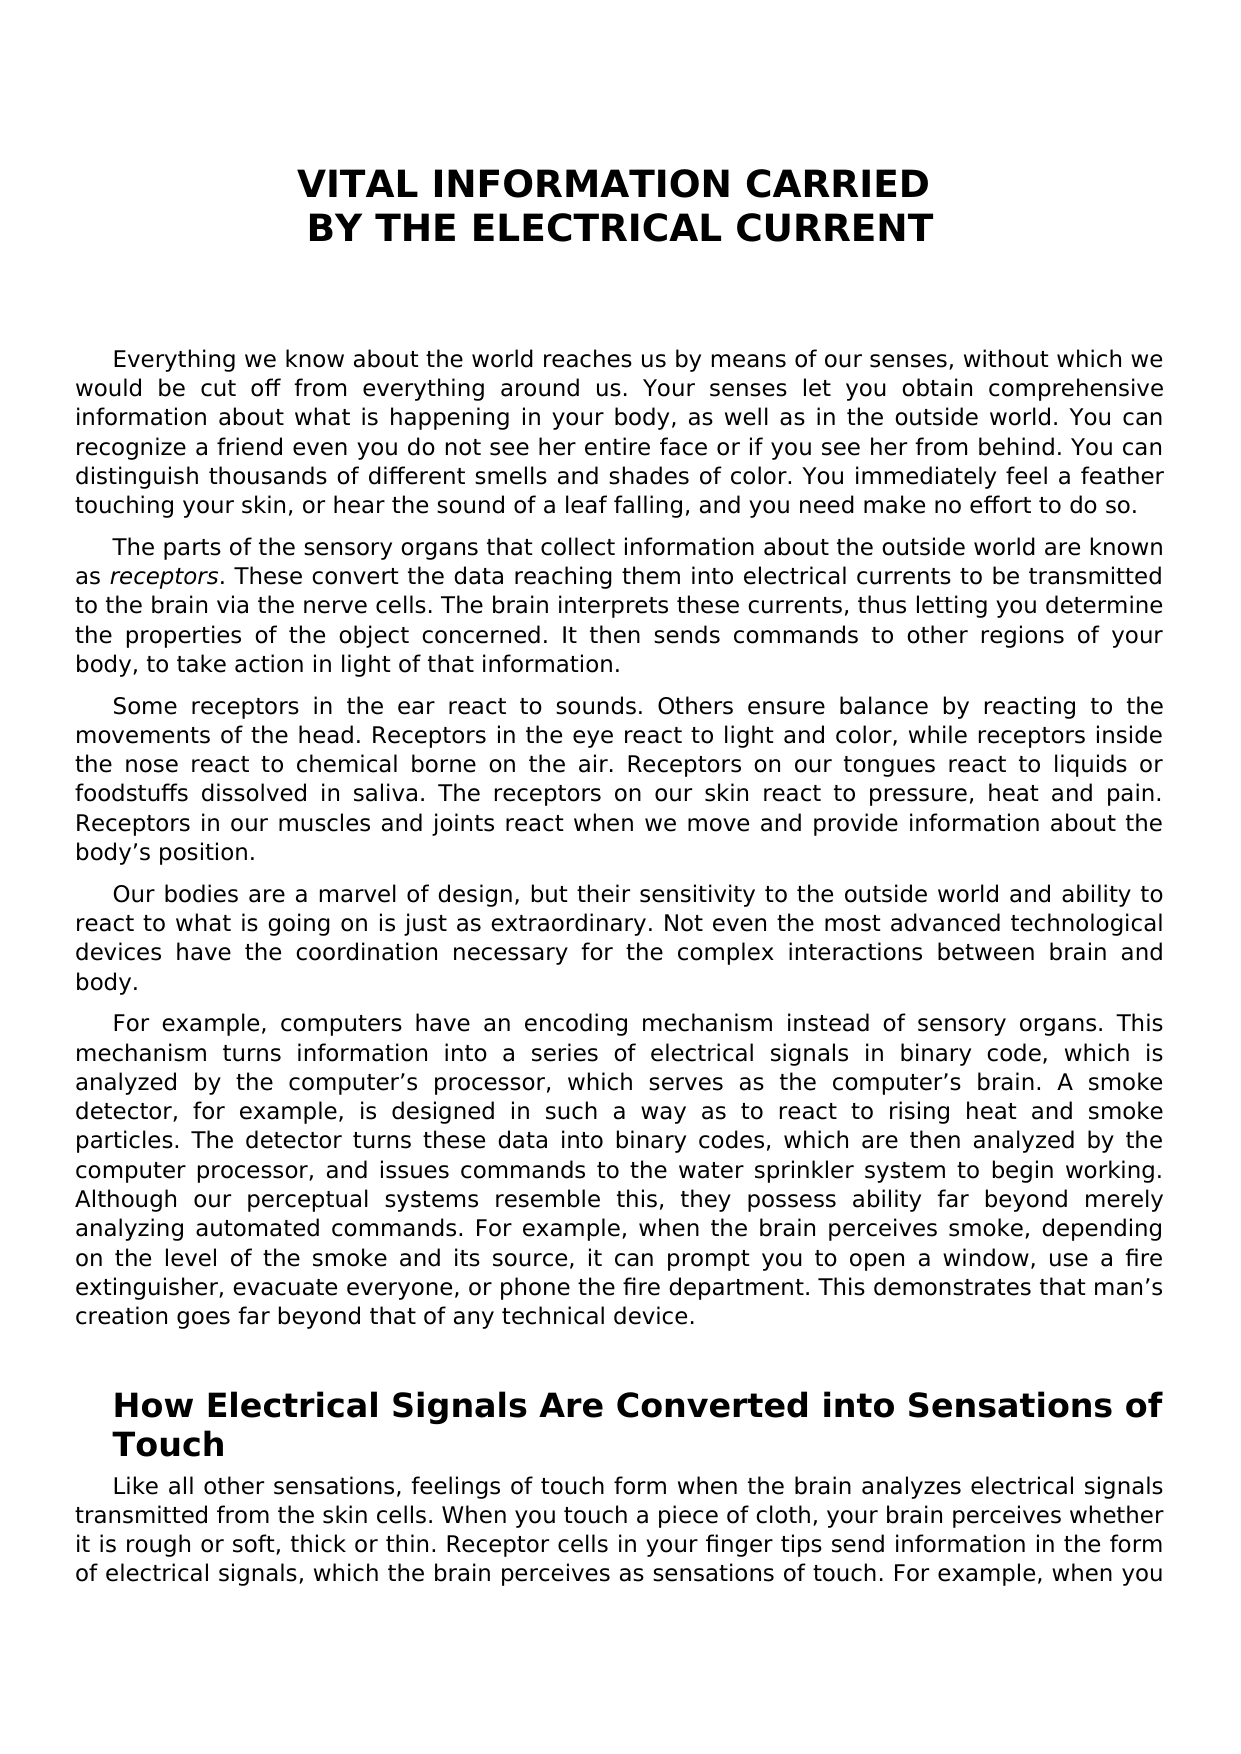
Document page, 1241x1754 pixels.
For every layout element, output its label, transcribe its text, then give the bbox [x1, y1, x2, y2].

text Our bodies are a marvel of design, but their sensitivity to the outside world and ability to react to what is going on is just as extraordinary. Not even the most advanced technological devices have the coordination necessary for the complex interactions between brain and body. [75, 881, 1165, 995]
text Like all other sensations, feelings of touch form when the brain analyzes electrical signals transmitted from the skin cells. When you touch a piece of cloth, your brain perceives whether it is rough or soft, thick or thin. Receptor cells in your finger tips send information in the form of electrical signals, which the brain perceives as sensations of touch. For example, when you [75, 1473, 1165, 1587]
text Some receptors in the ear react to sounds. Others ensure balance by reacting to the movements of the head. Receptors in the eye react to light and color, while receptors inside the nose react to chemical borne on the air. Receptors on our tongues react to liquids or foodstuffs dissolved in saliva. The receptors on our skin react to pressure, heat and pain. Receptors in our muscles and joints react when we move and provide information about the body’s position. [75, 693, 1165, 866]
subtitle How Electrical Signals Are Converted into Sensations of Touch [112, 1387, 1165, 1464]
text Everything we know about the world reaches us by means of our senses, without which we would be cut off from everything around us. Your senses let you obtain comprehensive information about what is happening in your body, as well as in the outside world. You can recognize a friend even you do not see her entire face or if you see her from behind. You can distinguish thousands of different smells and shades of color. You immediately feel a feather touching your skin, or hear the sound of a leaf falling, and you need make no effort to do so. [75, 346, 1165, 519]
subtitle VITAL INFORMATION CARRIED BY THE ELECTRICAL CURRENT [75, 162, 1165, 250]
text The parts of the sensory organs that collect information about the outside world are known as receptors. These convert the data reaching them into electrical currents to be transmitted to the brain via the nerve cells. The brain interprets these currents, thus letting you determine the properties of the object concerned. It then sends commands to other regions of your body, to take action in light of that information. [75, 534, 1165, 678]
text For example, computers have an encoding mechanism instead of sensory organs. This mechanism turns information into a series of electrical signals in binary code, which is analyzed by the computer’s processor, which serves as the computer’s brain. A smoke detector, for example, is designed in such a way as to react to rising heat and smoke particles. The detector turns these data into binary codes, which are then analyzed by the computer processor, and issues commands to the water sprinkler system to begin working. Although our perceptual systems resemble this, they possess ability far beyond merely analyzing automated commands. For example, when the brain perceives smoke, depending on the level of the smoke and its source, it can prompt you to open a window, use a fire extinguisher, evacuate everyone, or phone the fire department. This demonstrates that man’s creation goes far beyond that of any technical device. [75, 1011, 1165, 1330]
